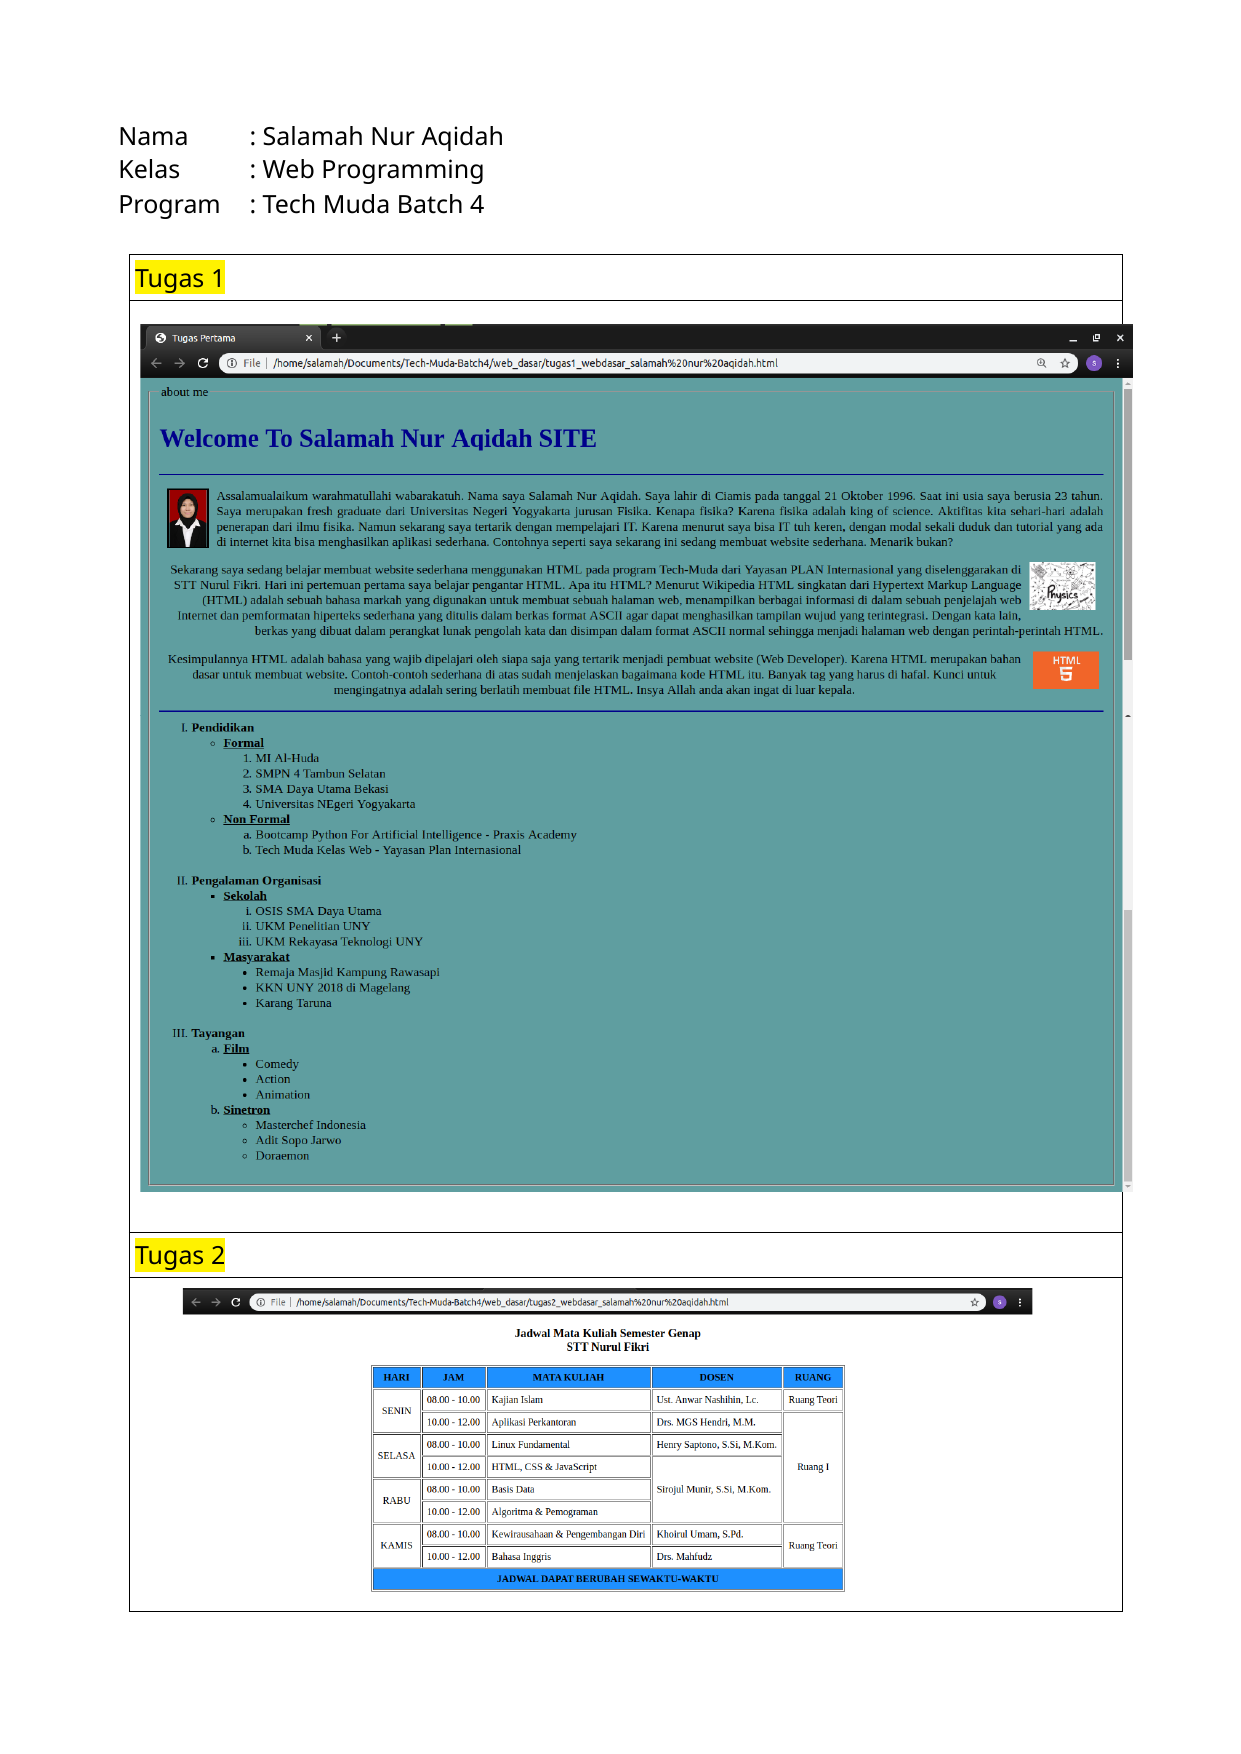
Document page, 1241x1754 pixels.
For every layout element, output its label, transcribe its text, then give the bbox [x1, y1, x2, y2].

table_cell [130, 1278, 1122, 1611]
table_cell [130, 301, 1122, 1232]
table_cell Tugas 2 [130, 1233, 1122, 1277]
text Kelas : Web Programming [118, 152, 1122, 186]
text Program : Tech Muda Batch 4 [118, 186, 1122, 220]
picture [140, 324, 1133, 1192]
picture [182, 1288, 1033, 1606]
text Nama : Salamah Nur Aqidah [118, 118, 1122, 152]
table_header Tugas 1 [130, 255, 1122, 300]
